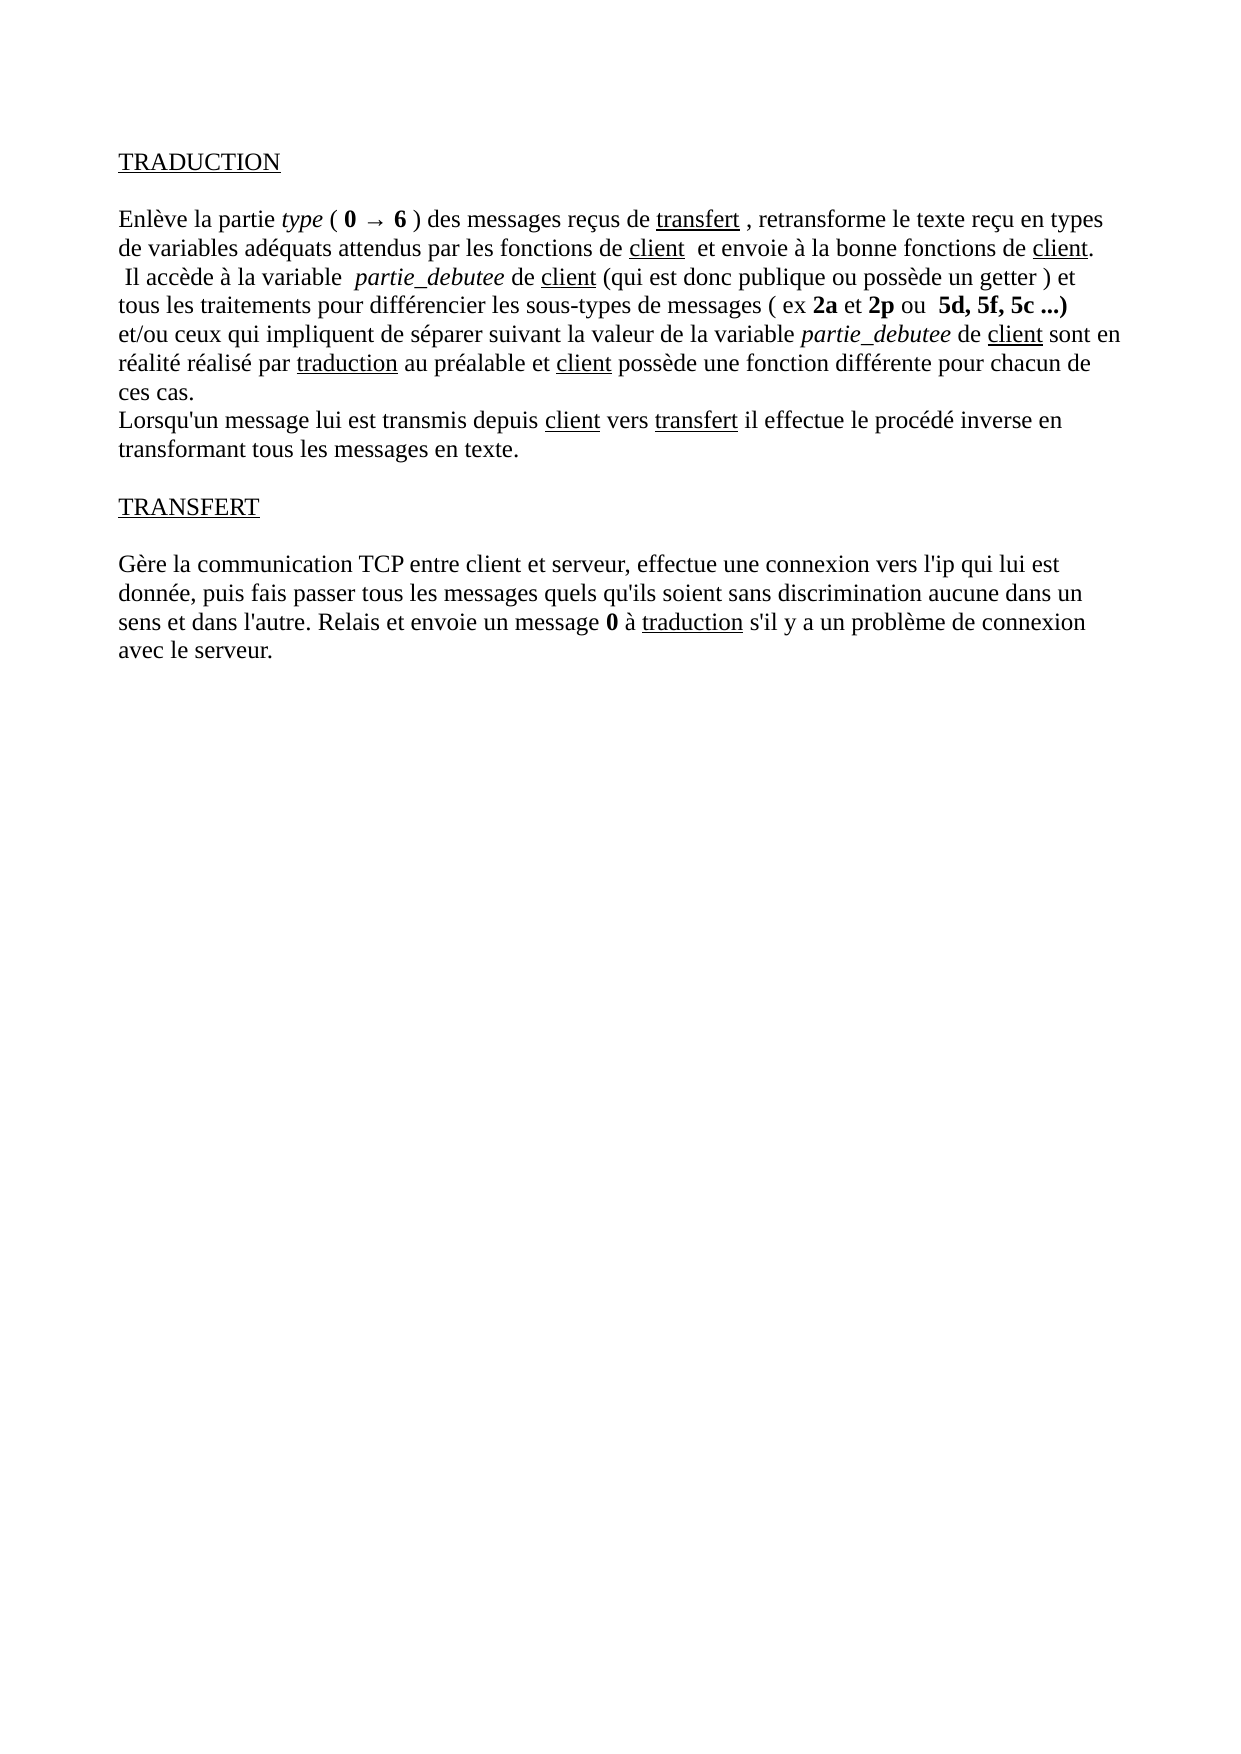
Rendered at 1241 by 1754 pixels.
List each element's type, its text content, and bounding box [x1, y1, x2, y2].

text Lorsqu'un message lui est transmis depuis client vers transfert il effectue le procédé inverse en transformant tous les messages en texte. [118, 406, 1122, 463]
text TRADUCTION [118, 147, 1122, 176]
text TRANSFERT [118, 492, 1122, 521]
text Enlève la partie type ( 0 → 6 ) des messages reçus de transfert , retransforme le texte reçu en types de variables adéquats attendus par les fonctions de client et envoie à la bonne fonctions de client. [118, 204, 1122, 262]
text Gère la communication TCP entre client et serveur, effectue une connexion vers l'ip qui lui est donnée, puis fais passer tous les messages quels qu'ils soient sans discrimination aucune dans un sens et dans l'autre. Relais et envoie un message 0 à traduction s'il y a un problème de connexion avec le serveur. [118, 549, 1122, 664]
text Il accède à la variable partie_debutee de client (qui est donc publique ou possède un getter ) et tous les traitements pour différencier les sous-types de messages ( ex 2a et 2p ou 5d, 5f, 5c ...) et/ou ceux qui impliquent de séparer suivant la valeur de la variable partie_debutee de client sont en réalité réalisé par traduction au préalable et client possède une fonction différente pour chacun de ces cas. [118, 262, 1122, 406]
